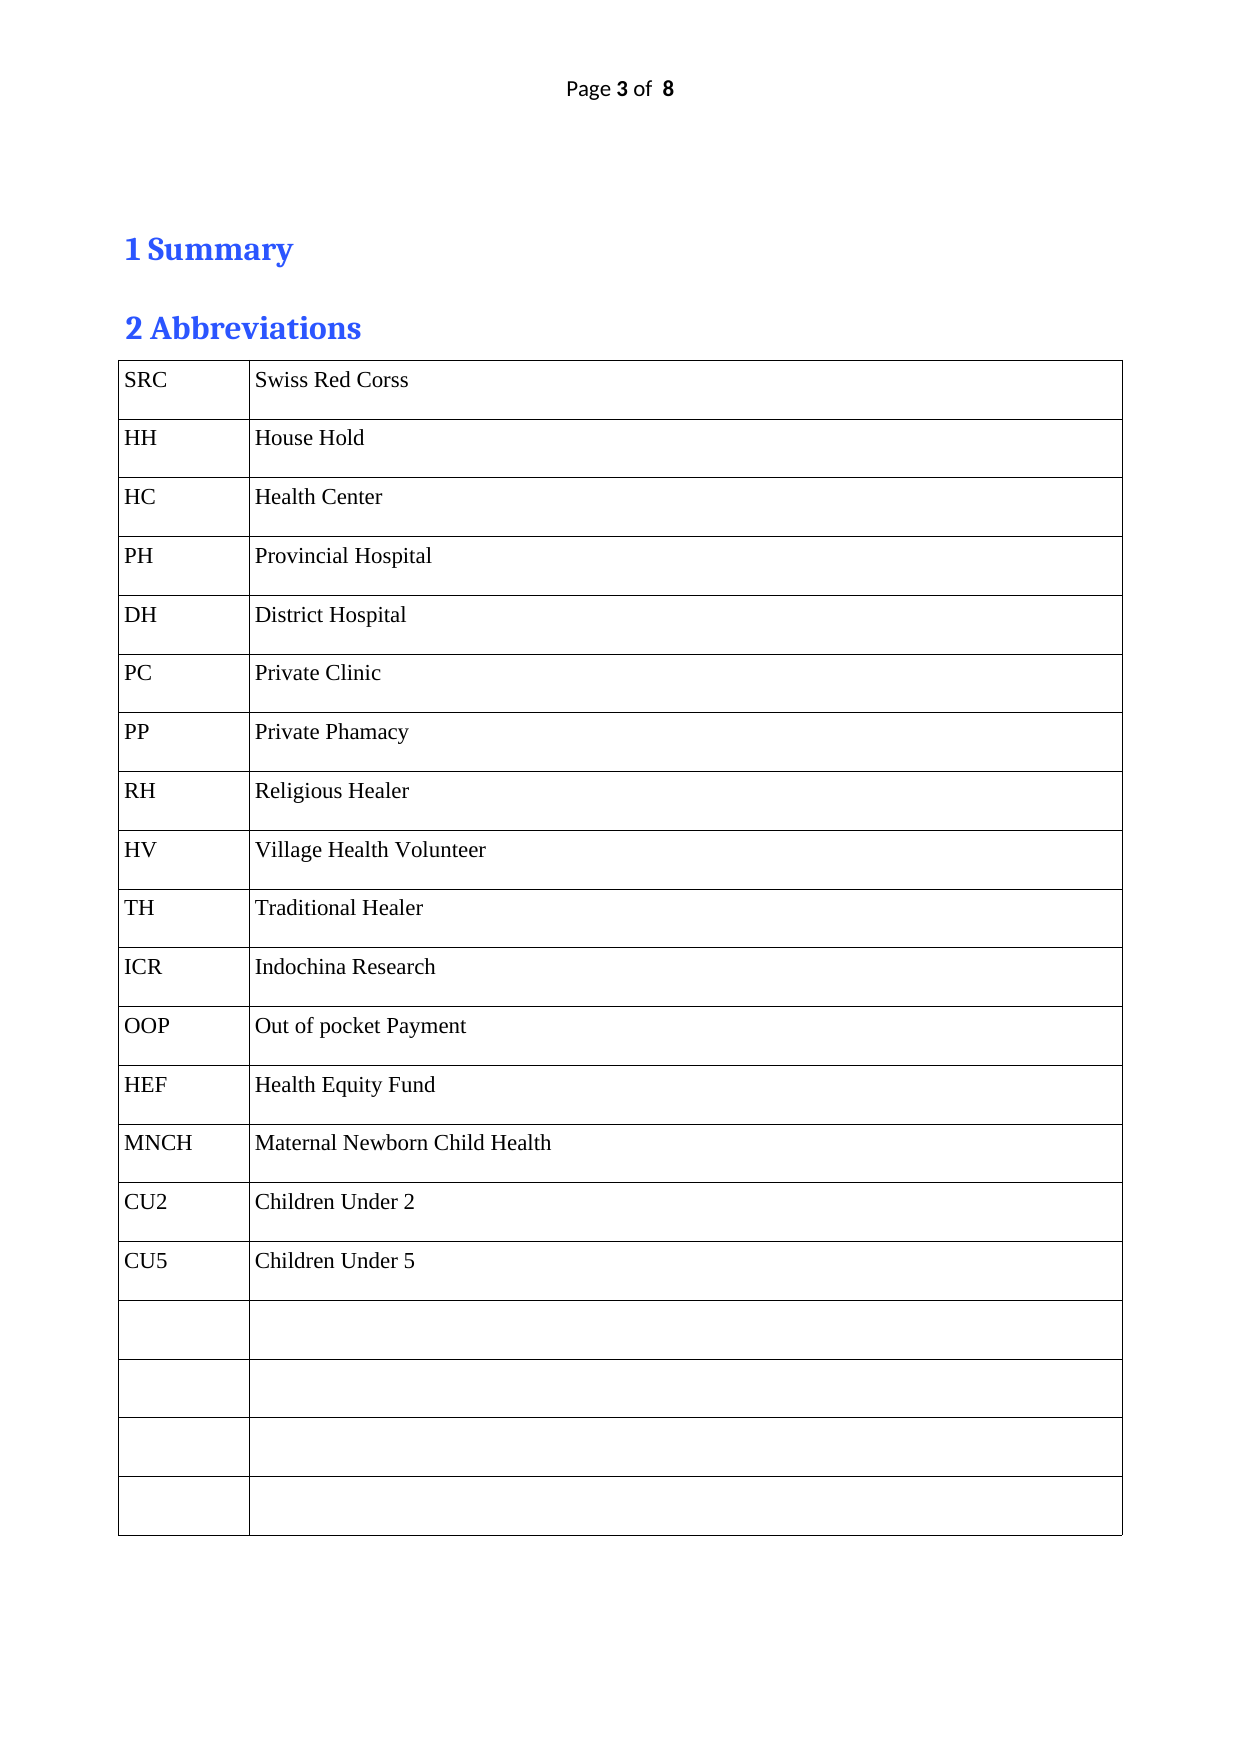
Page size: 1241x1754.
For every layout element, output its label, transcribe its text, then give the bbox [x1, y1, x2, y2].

table_cell HH [119, 420, 249, 477]
table_cell Children Under 5 [250, 1242, 1122, 1300]
table_cell [250, 1301, 1122, 1358]
table_cell TH [119, 890, 249, 947]
table_cell Children Under 2 [250, 1183, 1122, 1241]
subtitle Abbreviations [118, 310, 1122, 348]
table_cell Religious Healer [250, 772, 1122, 830]
table_cell District Hospital [250, 596, 1122, 653]
table_cell [119, 1477, 249, 1535]
table_cell HEF [119, 1066, 249, 1123]
table_cell CU5 [119, 1242, 249, 1300]
table_cell RH [119, 772, 249, 830]
table_header Swiss Red Corss [250, 361, 1122, 418]
table_cell Health Center [250, 478, 1122, 536]
table_cell PH [119, 537, 249, 595]
subtitle Summary [118, 230, 1122, 268]
table_cell [250, 1360, 1122, 1417]
table_cell [119, 1360, 249, 1417]
table_cell Private Phamacy [250, 713, 1122, 771]
table_cell Health Equity Fund [250, 1066, 1122, 1123]
table_cell [250, 1418, 1122, 1476]
table_cell Provincial Hospital [250, 537, 1122, 595]
table_cell OOP [119, 1007, 249, 1065]
table_cell Indochina Research [250, 948, 1122, 1006]
table_cell CU2 [119, 1183, 249, 1241]
table_cell Private Clinic [250, 655, 1122, 712]
table_cell ICR [119, 948, 249, 1006]
table_cell HC [119, 478, 249, 536]
table_cell House Hold [250, 420, 1122, 477]
table_cell Out of pocket Payment [250, 1007, 1122, 1065]
table_cell Village Health Volunteer [250, 831, 1122, 888]
table_cell HV [119, 831, 249, 888]
table_cell DH [119, 596, 249, 653]
table_cell [119, 1418, 249, 1476]
table_cell MNCH [119, 1125, 249, 1182]
table_cell Traditional Healer [250, 890, 1122, 947]
table_cell PP [119, 713, 249, 771]
table_cell Maternal Newborn Child Health [250, 1125, 1122, 1182]
table_cell [250, 1477, 1122, 1535]
table_header SRC [119, 361, 249, 418]
table_cell PC [119, 655, 249, 712]
table_cell [119, 1301, 249, 1358]
